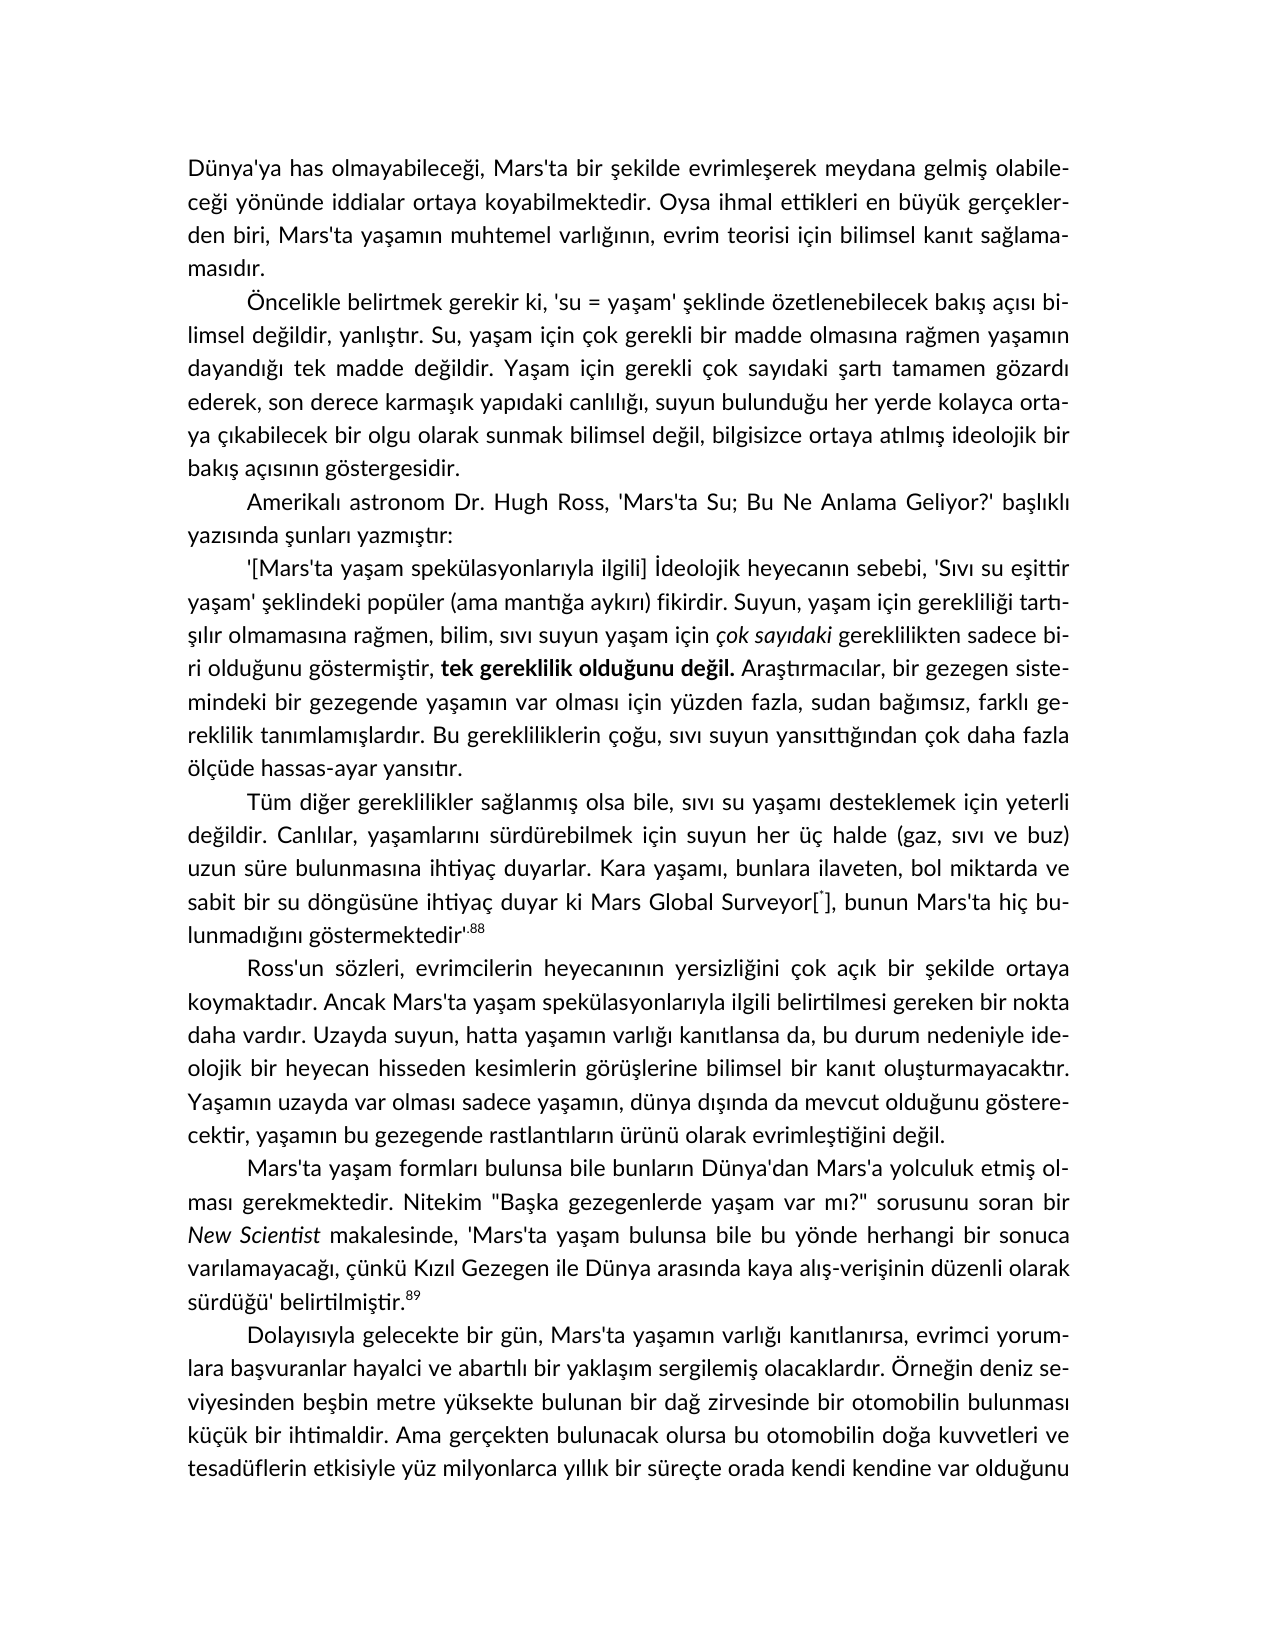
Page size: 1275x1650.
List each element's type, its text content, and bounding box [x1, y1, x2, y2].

text Dün­ya'ya has ol­ma­ya­bi­le­ce­ği, Mars'ta bir şe­kil­de ev­rim­le­şe­rek mey­da­na gel­miş ola­bi­le­ce­ği yö­nün­de id­dia­lar or­ta­ya ko­ya­bil­mek­te­dir. Oy­sa ih­mal et­tik­le­ri en bü­yük ger­çek­ler­den bi­ri, Mars'ta ya­şa­mın muh­te­mel var­lı­ğı­nın, ev­rim te­ori­si için bi­lim­sel ka­nıt sağ­la­ma­ma­sı­dır. [187, 150, 1070, 283]
text Ame­ri­ka­lı as­tro­nom Dr. Hugh Ross, 'Mars'ta Su; Bu Ne An­la­ma Ge­li­yor?' baş­lık­lı ya­zı­sın­da şun­la­rı yaz­mış­tır: [187, 483, 1070, 550]
text '[Mars'ta ya­şam spe­kü­las­yon­la­rıy­la il­gi­li] İde­o­lo­jik he­ye­ca­nın se­be­bi, 'Sı­vı su eşit­tir ya­şam' şek­lin­de­ki po­pü­ler (ama man­tı­ğa ay­kı­rı) fi­kir­dir. Su­yun, ya­şam için ge­rek­li­li­ği tar­tı­şı­lır ol­ma­ma­sı­na rağ­men, bi­lim, sı­vı su­yun ya­şam için çok sa­yı­da­ki ge­rek­li­lik­ten sa­de­ce bi­ri ol­du­ğu­nu gös­ter­miş­tir, tek ge­rek­li­lik ol­du­ğu­nu de­ğil. Araş­tır­ma­cı­lar, bir ge­ze­gen sis­te­min­de­ki bir ge­ze­gen­de ya­şa­mın var ol­ma­sı için yüz­den faz­la, su­dan ba­ğım­sız, fark­lı ge­rek­li­lik ta­nım­la­mış­lar­dır. Bu ge­rek­li­lik­le­rin ço­ğu, sı­vı su­yun yan­sıt­tı­ğın­dan çok da­ha faz­la öl­çü­de has­sas-ayar yan­sı­tır. [187, 550, 1070, 783]
text Ross'un söz­le­ri, ev­rim­ci­le­rin he­ye­ca­nı­nın yer­siz­li­ği­ni çok açık bir şe­kil­de or­ta­ya koy­mak­ta­dır. An­cak Mars'ta ya­şam spe­kü­las­yon­la­rıy­la il­gi­li be­lir­til­me­si ge­re­ken bir nok­ta da­ha var­dır. Uzay­da su­yun, hat­ta ya­şa­mın var­lı­ğı ka­nıt­lan­sa da, bu du­rum ne­de­niy­le ide­olo­jik bir he­ye­can his­se­den ke­sim­le­rin gö­rüş­le­ri­ne bi­lim­sel bir ka­nıt oluş­tur­ma­ya­cak­tır. Ya­şa­mın uzay­da var ol­ma­sı sa­de­ce ya­şa­mın, dün­ya dı­şın­da da mev­cut ol­du­ğu­nu gös­te­re­cek­tir, ya­şa­mın bu ge­ze­gen­de rast­lan­tı­la­rın ürü­nü ola­rak ev­rim­leş­ti­ği­ni de­ğil. [187, 950, 1070, 1150]
text Ön­ce­lik­le be­lirt­mek ge­re­kir ki, 'su = ya­şam' şek­lin­de özet­le­ne­bi­le­cek ba­kış açı­sı bi­lim­sel de­ğil­dir, yan­lış­tır. Su, ya­şam için çok ge­rek­li bir mad­de ol­ma­sı­na rağ­men ya­şa­mın da­yan­dı­ğı tek mad­de de­ğil­dir. Ya­şam için ge­rek­li çok sa­yı­da­ki şar­tı ta­ma­men gö­zar­dı ede­rek, son de­re­ce kar­ma­şık ya­pı­da­ki can­lı­lı­ğı, su­yun bu­lun­du­ğu her yer­de ko­lay­ca or­ta­ya çı­ka­bi­le­cek bir ol­gu ola­rak sun­mak bi­lim­sel de­ğil, bil­gi­siz­ce or­ta­ya atıl­mış ide­olo­jik bir ba­kış açı­sı­nın gös­ter­ge­si­dir. [187, 283, 1070, 483]
text Do­la­yı­sıy­la ge­le­cek­te bir gün, Mars'ta ya­şa­mın var­lı­ğı ka­nıt­la­nır­sa, ev­rim­ci yo­rum­la­ra baş­vu­ran­lar ha­yal­ci ve abar­tı­lı bir yak­la­şım ser­gi­le­miş ola­cak­lar­dır. Ör­ne­ğin de­niz se­vi­ye­sin­den beş­bin met­re yük­sek­te bu­lu­nan bir dağ zir­ve­sin­de bir oto­mo­bi­lin bu­lun­ma­sı kü­çük bir ih­ti­mal­dir. Ama ger­çek­ten bu­lu­na­cak olur­sa bu oto­mo­bi­lin do­ğa kuv­vet­le­ri ve te­sa­düf­le­rin et­ki­siy­le yüz mil­yon­lar­ca yıl­lık bir sü­reç­te ora­da ken­di ken­di­ne var ol­du­ğu­nu [187, 1317, 1070, 1483]
text Mars'ta ya­şam form­la­rı bu­lun­sa bi­le bun­la­rın Dün­ya'dan Mars'a yol­cu­luk et­miş ol­ma­sı ge­rek­mek­te­dir. Ni­te­kim "Baş­ka ge­ze­gen­ler­de ya­şam var mı?" so­ru­su­nu so­ran bir New Sci­en­tist ma­ka­le­sin­de, 'Mars'ta ya­şam bu­lun­sa bi­le bu yön­de her­han­gi bir so­nu­ca va­rı­la­ma­ya­ca­ğı, çün­kü Kı­zıl Ge­ze­gen ile Dün­ya ara­sın­da ka­ya alış-ve­ri­şi­nin dü­zen­li ola­rak sür­dü­ğü' be­lir­til­miş­tir.89 [187, 1150, 1070, 1317]
text Tüm di­ğer ge­rek­li­lik­ler sağ­lan­mış ol­sa bi­le, sı­vı su ya­şa­mı des­tek­le­mek için ye­ter­li de­ğil­dir. Can­lı­lar, ya­şam­la­rı­nı sür­dü­re­bil­mek için su­yun her üç hal­de (gaz, sı­vı ve buz) uzun sü­re bu­lun­ma­sı­na ih­ti­yaç du­yar­lar. Ka­ra ya­şa­mı, bun­la­ra ila­ve­ten, bol mik­tar­da ve sa­bit bir su dön­gü­sü­ne ih­ti­yaç du­yar ki Mars Glo­bal Sur­ve­yor[*], bu­nun Mars'ta hiç bu­lun­ma­dı­ğı­nı gös­ter­mek­te­dir'.88 [187, 783, 1070, 950]
